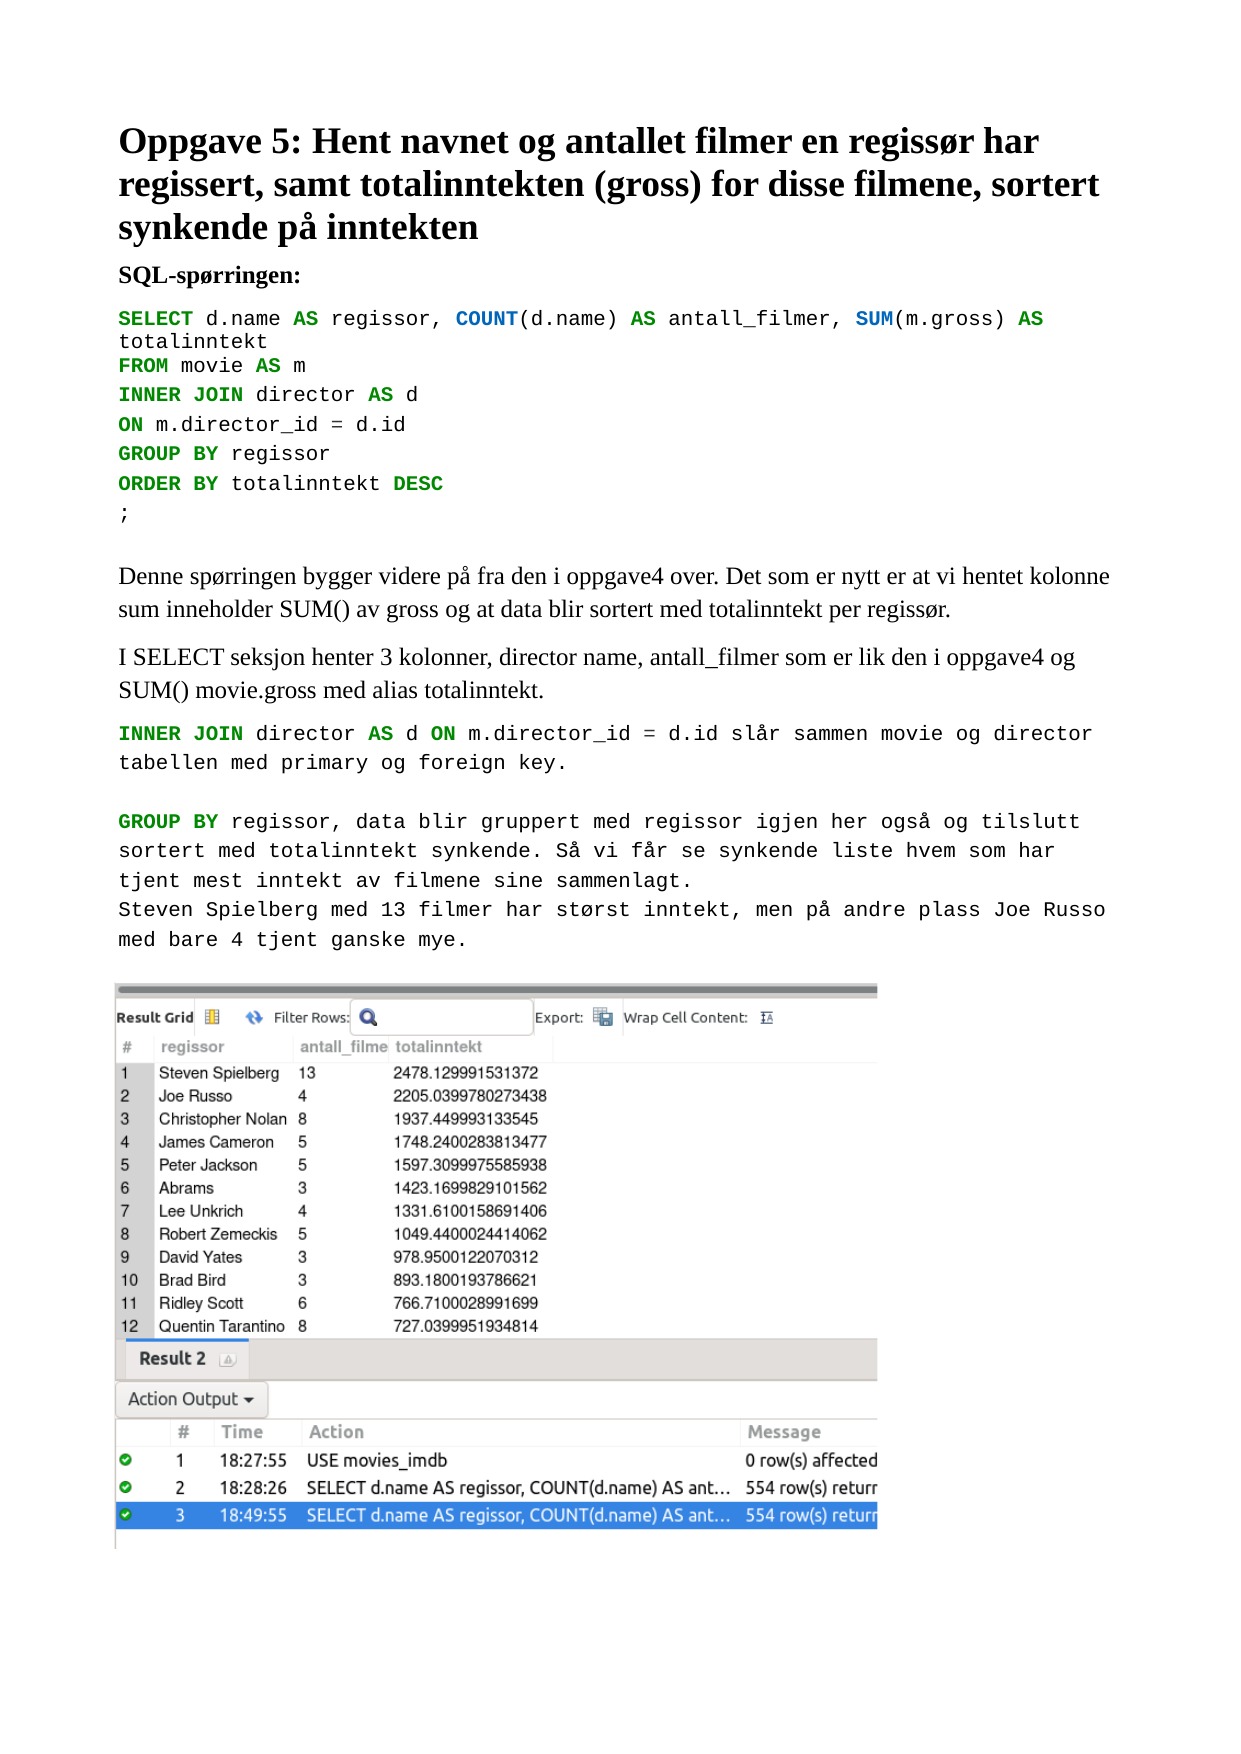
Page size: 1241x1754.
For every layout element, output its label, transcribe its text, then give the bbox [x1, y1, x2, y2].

text ON m.director_id = d.id [118, 414, 1122, 437]
picture [114, 982, 878, 1549]
text INNER JOIN director AS d [118, 384, 1122, 408]
text GROUP BY regissor [118, 443, 1122, 467]
text ORDER BY totalinntekt DESC [118, 473, 1122, 496]
text FROM movie AS m [118, 355, 1122, 378]
text I SELECT seksjon henter 3 kolonner, director name, antall_filmer som er lik den i oppgave4 og SUM() movie.gross med alias totalinntekt. [118, 642, 1122, 704]
subtitle Oppgave 5: Hent navnet og antallet filmer en regissør har regissert, samt totalinntekten (gross) for disse filmene, sortert synkende på inntekten [118, 118, 1122, 247]
text Denne spørringen bygger videre på fra den i oppgave4 over. Det som er nytt er at vi hentet kolonne sum inneholder SUM() av gross og at data blir sortert med totalinntekt per regissør. [118, 561, 1122, 623]
text SQL-spørringen: [118, 260, 1122, 289]
text INNER JOIN director AS d ON m.director_id = d.id slår sammen movie og director tabellen med primary og foreign key. [118, 722, 1122, 776]
text SELECT d.name AS regissor, COUNT(d.name) AS antall_filmer, SUM(m.gross) AS totalinntekt [118, 308, 1122, 355]
text Steven Spielberg med 13 filmer har størst inntekt, men på andre plass Joe Russo med bare 4 tjent ganske mye. [118, 899, 1122, 952]
text ; [118, 502, 1122, 526]
text GROUP BY regissor, data blir gruppert med regissor igjen her også og tilslutt sortert med totalinntekt synkende. Så vi får se synkende liste hvem som har tjent mest inntekt av filmene sine sammenlagt. [118, 811, 1122, 893]
